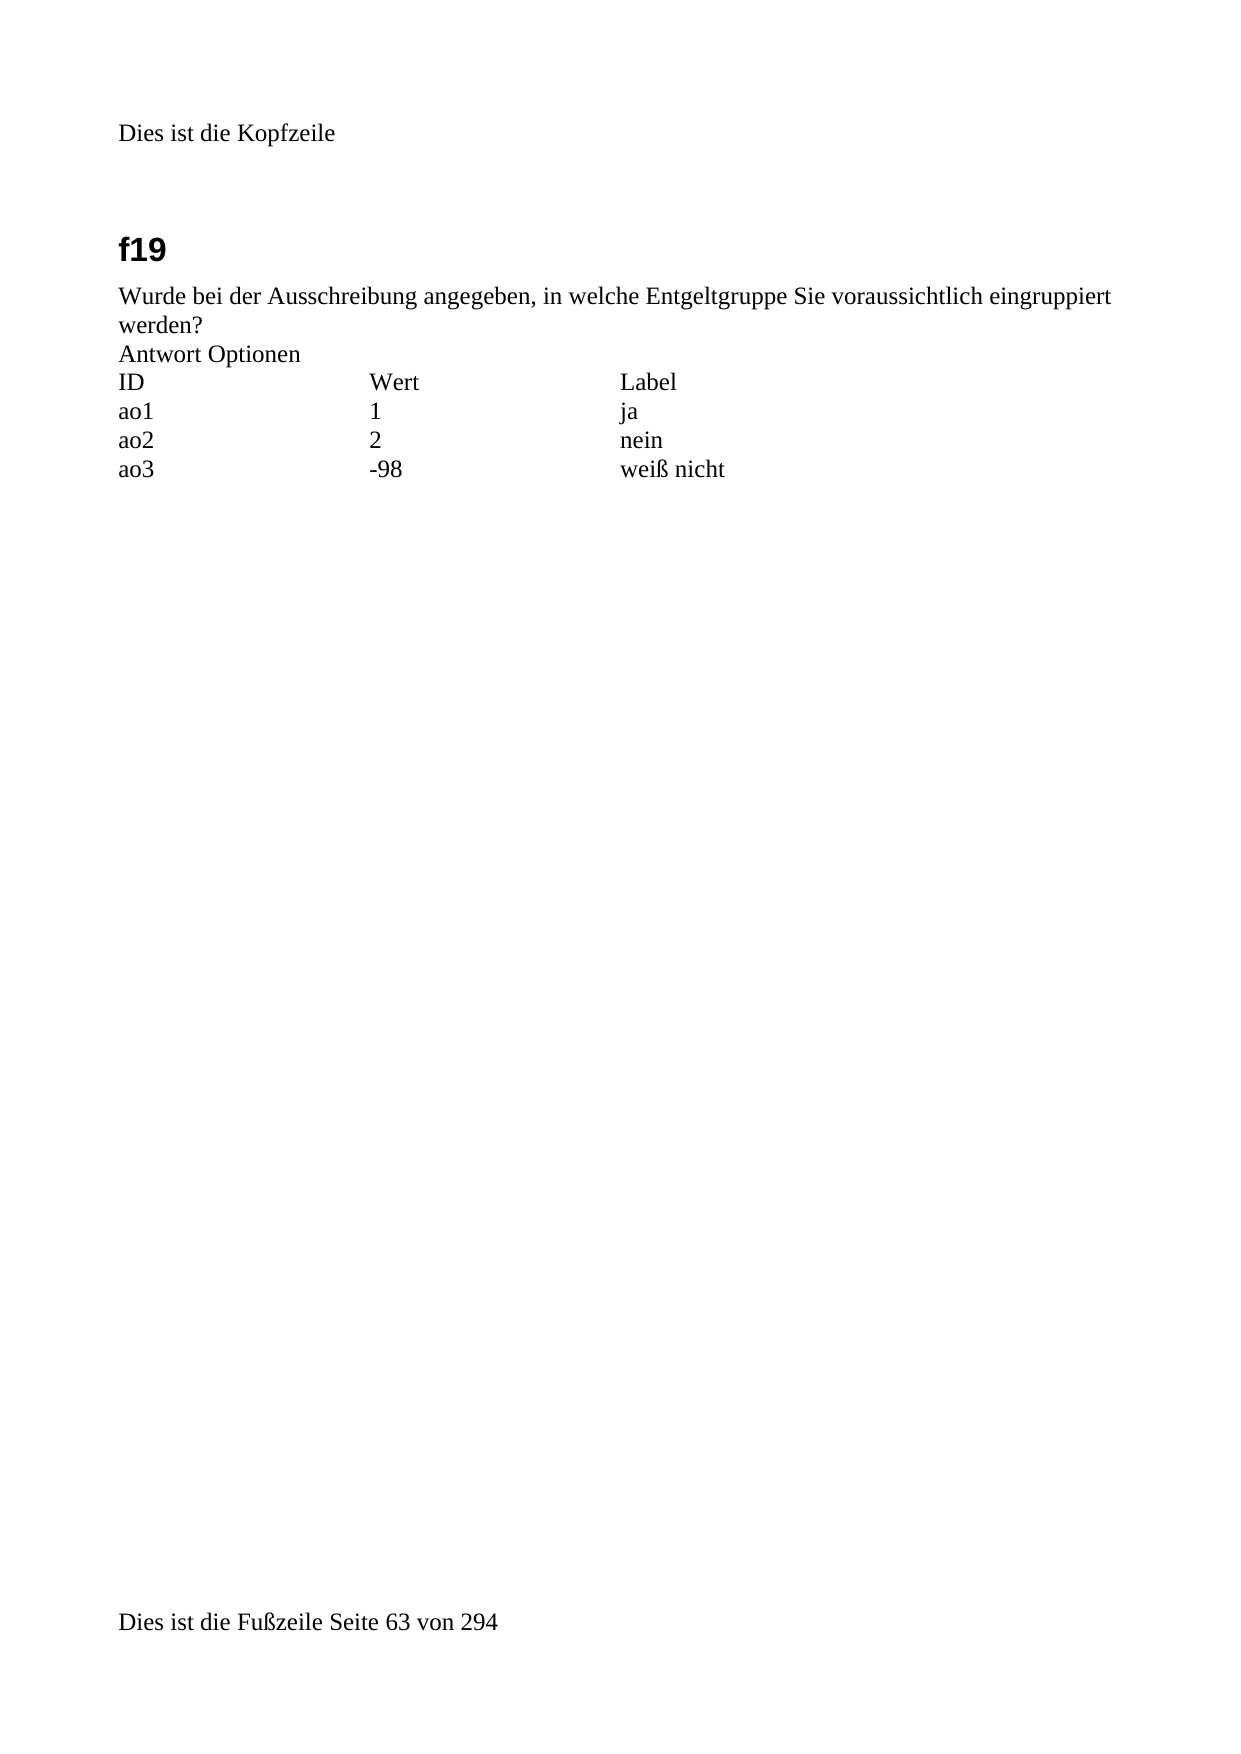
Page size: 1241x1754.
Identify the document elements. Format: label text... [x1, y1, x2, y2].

table_header Label [620, 368, 871, 396]
text Antwort Optionen [118, 339, 1122, 367]
table_cell ao1 [118, 396, 369, 425]
table_header ID [118, 368, 369, 396]
table_header Wert [369, 368, 620, 396]
table_cell 2 [369, 425, 620, 454]
subtitle f19 [118, 230, 1122, 269]
table_cell -98 [369, 454, 620, 482]
table_cell ja [620, 396, 871, 425]
text Wurde bei der Ausschreibung angegeben, in welche Entgeltgruppe Sie voraussichtlich eingruppiert werden? [118, 281, 1122, 339]
table_cell 1 [369, 396, 620, 425]
table_cell nein [620, 425, 871, 454]
table_cell weiß nicht [620, 454, 871, 482]
table_cell ao3 [118, 454, 369, 482]
table_cell ao2 [118, 425, 369, 454]
